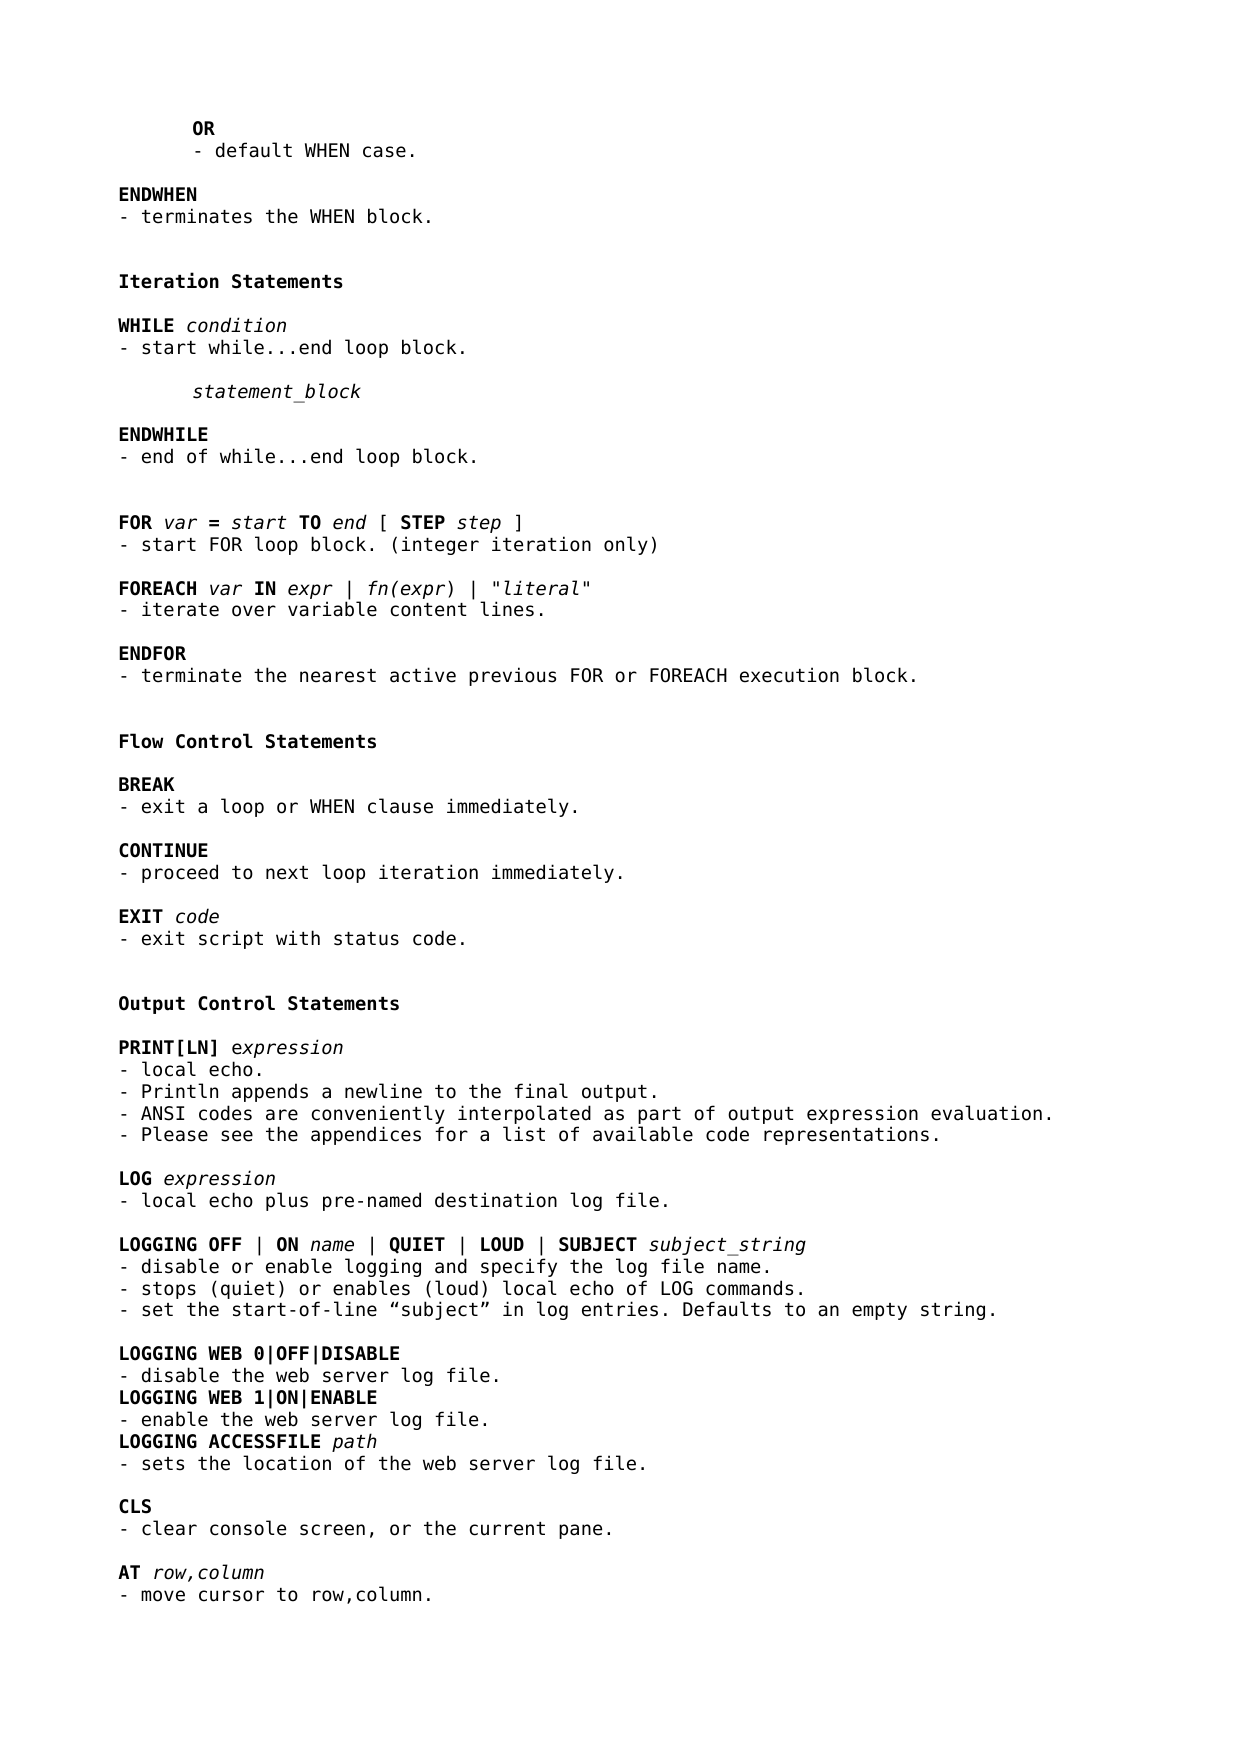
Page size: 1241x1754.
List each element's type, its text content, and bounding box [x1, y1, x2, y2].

text - exit script with status code. [118, 927, 1122, 949]
text - Println appends a newline to the final output. [118, 1081, 1122, 1102]
text - ANSI codes are conveniently interpolated as part of output expression evaluation. [118, 1102, 1122, 1124]
text - move cursor to row,column. [118, 1584, 1122, 1606]
text - terminate the nearest active previous FOR or FOREACH execution block. [118, 665, 1122, 687]
text AT row,column [118, 1562, 1122, 1584]
text WHILE condition [118, 315, 1122, 337]
text statement_block [118, 381, 1122, 402]
text - clear console screen, or the current pane. [118, 1518, 1122, 1540]
text LOGGING ACCESSFILE path [118, 1431, 1122, 1452]
text - default WHEN case. [118, 140, 1122, 162]
text - start FOR loop block. (integer iteration only) [118, 534, 1122, 556]
text - disable or enable logging and specify the log file name. [118, 1256, 1122, 1277]
text LOGGING OFF | ON name | QUIET | LOUD | SUBJECT subject_string [118, 1234, 1122, 1256]
text CLS [118, 1496, 1122, 1518]
text - end of while...end loop block. [118, 446, 1122, 468]
text - start while...end loop block. [118, 337, 1122, 359]
text - disable the web server log file. [118, 1365, 1122, 1387]
text ENDWHILE [118, 424, 1122, 446]
text - set the start-of-line “subject” in log entries. Defaults to an empty string. [118, 1299, 1122, 1321]
text OR [118, 118, 1122, 140]
text - iterate over variable content lines. [118, 599, 1122, 621]
text PRINT[LN] expression [118, 1037, 1122, 1059]
text - exit a loop or WHEN clause immediately. [118, 796, 1122, 818]
text LOG expression [118, 1168, 1122, 1190]
text Iteration Statements [118, 271, 1122, 293]
text ENDWHEN [118, 184, 1122, 206]
text - enable the web server log file. [118, 1409, 1122, 1431]
text - sets the location of the web server log file. [118, 1452, 1122, 1474]
text CONTINUE [118, 840, 1122, 862]
text Flow Control Statements [118, 731, 1122, 752]
text BREAK [118, 774, 1122, 796]
text ENDFOR [118, 643, 1122, 665]
text - local echo. [118, 1059, 1122, 1081]
text LOGGING WEB 0|OFF|DISABLE [118, 1343, 1122, 1365]
text Output Control Statements [118, 993, 1122, 1015]
text - proceed to next loop iteration immediately. [118, 862, 1122, 884]
text - terminates the WHEN block. [118, 206, 1122, 227]
text FOR var = start TO end [ STEP step ] [118, 512, 1122, 534]
text - stops (quiet) or enables (loud) local echo of LOG commands. [118, 1277, 1122, 1299]
text LOGGING WEB 1|ON|ENABLE [118, 1387, 1122, 1409]
text EXIT code [118, 906, 1122, 927]
text FOREACH var IN expr | fn(expr) | "literal" [118, 577, 1122, 599]
text - Please see the appendices for a list of available code representations. [118, 1124, 1122, 1146]
text - local echo plus pre-named destination log file. [118, 1190, 1122, 1212]
